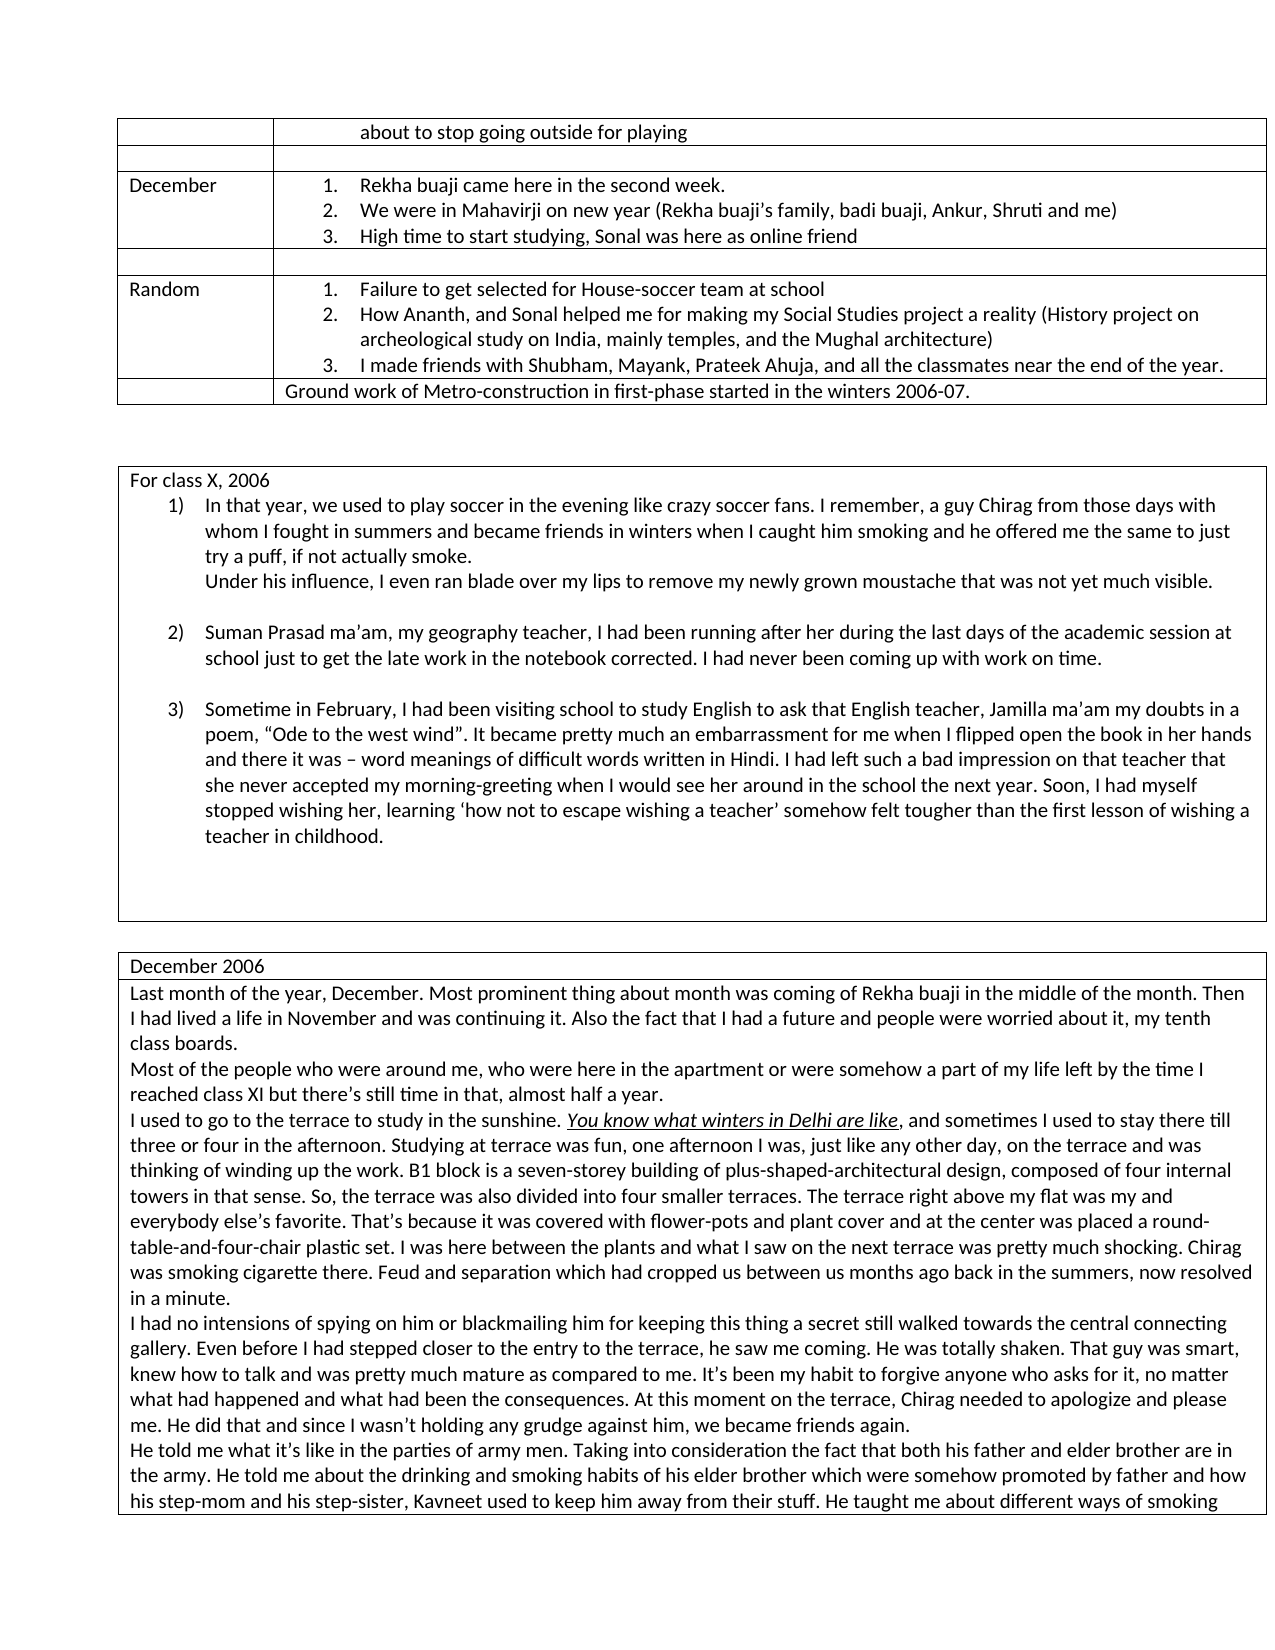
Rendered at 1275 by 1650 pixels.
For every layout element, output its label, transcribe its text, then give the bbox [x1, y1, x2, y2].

table_cell Ground work of Metro-construction in first-phase started in the winters 2006-07. [274, 379, 1266, 404]
table_cell [118, 146, 273, 171]
table_cell Random [118, 276, 273, 377]
table_header For class X, 2006 In that year, we used to play soccer in the evening like crazy soccer fans. I remember, a guy Chirag from those days with whom I fought in summers and became friends in winters when I caught him smoking and he offered me the same to just try a puff, if not actually smoke. Under his influence, I even ran blade over my lips to remove my newly grown moustache that was not yet much visible. Suman Prasad ma’am, my geography teacher, I had been running after her during the last days of the academic session at school just to get the late work in the notebook corrected. I had never been coming up with work on time. Sometime in February, I had been visiting school to study English to ask that English teacher, Jamilla ma’am my doubts in a poem, “Ode to the west wind”. It became pretty much an embarrassment for me when I flipped open the book in her hands and there it was – word meanings of difficult words written in Hindi. I had left such a bad impression on that teacher that she never accepted my morning-greeting when I would see her around in the school the next year. Soon, I had myself stopped wishing her, learning ‘how not to escape wishing a teacher’ somehow felt tougher than the first lesson of wishing a teacher in childhood. [119, 467, 1266, 921]
table_cell December [118, 172, 273, 248]
table_header December 2006 [119, 953, 1266, 979]
table_cell [274, 249, 1266, 275]
table_cell Rekha buaji came here in the second week. We were in Mahavirji on new year (Rekha buaji’s family, badi buaji, Ankur, Shruti and me) High time to start studying, Sonal was here as online friend [274, 172, 1266, 248]
table_cell [118, 249, 273, 275]
table_cell [118, 119, 273, 144]
table_cell about to stop going outside for playing [274, 119, 1266, 144]
table_cell Failure to get selected for House-soccer team at school How Ananth, and Sonal helped me for making my Social Studies project a reality (History project on archeological study on India, mainly temples, and the Mughal architecture) I made friends with Shubham, Mayank, Prateek Ahuja, and all the classmates near the end of the year. [274, 276, 1266, 377]
table_cell [118, 379, 273, 404]
table_cell Last month of the year, December. Most prominent thing about month was coming of Rekha buaji in the middle of the month. Then I had lived a life in November and was continuing it. Also the fact that I had a future and people were worried about it, my tenth class boards. Most of the people who were around me, who were here in the apartment or were somehow a part of my life left by the time I reached class XI but there’s still time in that, almost half a year. I used to go to the terrace to study in the sunshine. You know what winters in Delhi are like, and sometimes I used to stay there till three or four in the afternoon. Studying at terrace was fun, one afternoon I was, just like any other day, on the terrace and was thinking of winding up the work. B1 block is a seven-storey building of plus-shaped-architectural design, composed of four internal towers in that sense. So, the terrace was also divided into four smaller terraces. The terrace right above my flat was my and everybody else’s favorite. That’s because it was covered with flower-pots and plant cover and at the center was placed a round-table-and-four-chair plastic set. I was here between the plants and what I saw on the next terrace was pretty much shocking. Chirag was smoking cigarette there. Feud and separation which had cropped us between us months ago back in the summers, now resolved in a minute. I had no intensions of spying on him or blackmailing him for keeping this thing a secret still walked towards the central connecting gallery. Even before I had stepped closer to the entry to the terrace, he saw me coming. He was totally shaken. That guy was smart, knew how to talk and was pretty much mature as compared to me. It’s been my habit to forgive anyone who asks for it, no matter what had happened and what had been the consequences. At this moment on the terrace, Chirag needed to apologize and please me. He did that and since I wasn’t holding any grudge against him, we became friends again. He told me what it’s like in the parties of army men. Taking into consideration the fact that both his father and elder brother are in the army. He told me about the drinking and smoking habits of his elder brother which were somehow promoted by father and how his step-mom and his step-sister, Kavneet used to keep him away from their stuff. He taught me about different ways of smoking [119, 980, 1266, 1513]
table_cell [274, 146, 1266, 171]
